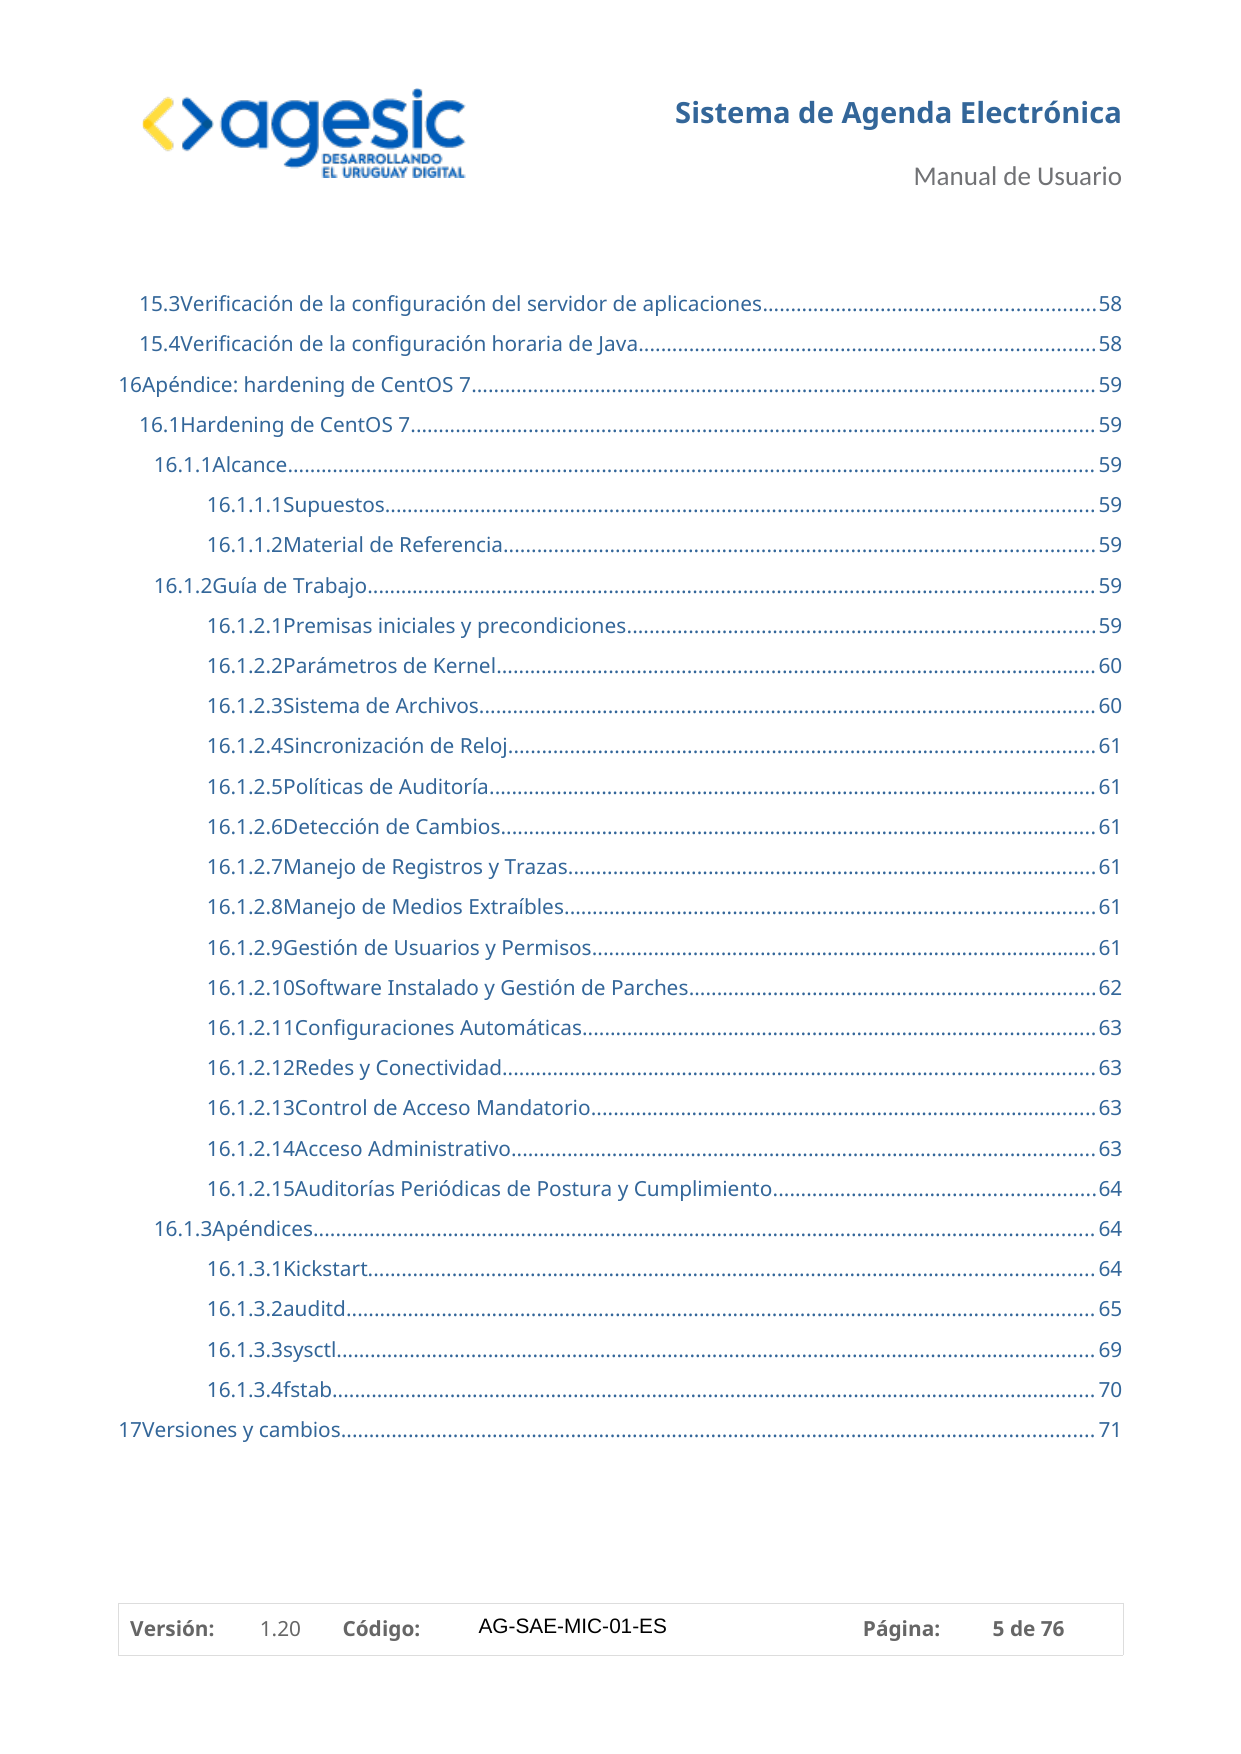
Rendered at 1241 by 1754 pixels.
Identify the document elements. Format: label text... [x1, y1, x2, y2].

text 17Versiones y cambios 71 [118, 1415, 1122, 1443]
text 16.1.1.2Material de Referencia 59 [207, 531, 1122, 559]
text 15.3Verificación de la configuración del servidor de aplicaciones 58 [139, 289, 1122, 318]
text 16.1.2.2Parámetros de Kernel 60 [207, 651, 1122, 679]
text 16.1.2.15Auditorías Periódicas de Postura y Cumplimiento 64 [207, 1174, 1122, 1202]
picture [142, 88, 466, 178]
text 16.1.1.1Supuestos 59 [207, 490, 1122, 519]
text 16.1.2.10Software Instalado y Gestión de Parches 62 [207, 973, 1122, 1001]
text 16Apéndice: hardening de CentOS 7 59 [118, 370, 1122, 398]
text 15.4Verificación de la configuración horaria de Java 58 [139, 329, 1122, 358]
text 16.1.2.13Control de Acceso Mandatorio 63 [207, 1093, 1122, 1122]
text 16.1.3.2auditd 65 [207, 1294, 1122, 1323]
text 16.1.2.12Redes y Conectividad 63 [207, 1053, 1122, 1082]
text 16.1.2.7Manejo de Registros y Trazas 61 [207, 852, 1122, 881]
text 16.1.2.4Sincronización de Reloj 61 [207, 732, 1122, 760]
text 16.1.2Guía de Trabajo 59 [153, 571, 1122, 599]
text 16.1.2.3Sistema de Archivos 60 [207, 691, 1122, 720]
text 16.1.3Apéndices 64 [153, 1214, 1122, 1242]
text 16.1.2.11Configuraciones Automáticas 63 [207, 1013, 1122, 1041]
text 16.1.2.14Acceso Administrativo 63 [207, 1134, 1122, 1162]
text 16.1.2.1Premisas iniciales y precondiciones 59 [207, 611, 1122, 639]
text 16.1.3.3sysctl 69 [207, 1335, 1122, 1363]
text 16.1.2.5Políticas de Auditoría 61 [207, 772, 1122, 800]
text 16.1.2.8Manejo de Medios Extraíbles 61 [207, 892, 1122, 921]
text 16.1.2.6Detección de Cambios 61 [207, 812, 1122, 840]
text 16.1.3.1Kickstart 64 [207, 1254, 1122, 1283]
text 16.1.3.4fstab 70 [207, 1375, 1122, 1403]
text 16.1.2.9Gestión de Usuarios y Permisos 61 [207, 933, 1122, 961]
text 16.1.1Alcance 59 [153, 450, 1122, 478]
text 16.1Hardening de CentOS 7 59 [139, 410, 1122, 438]
